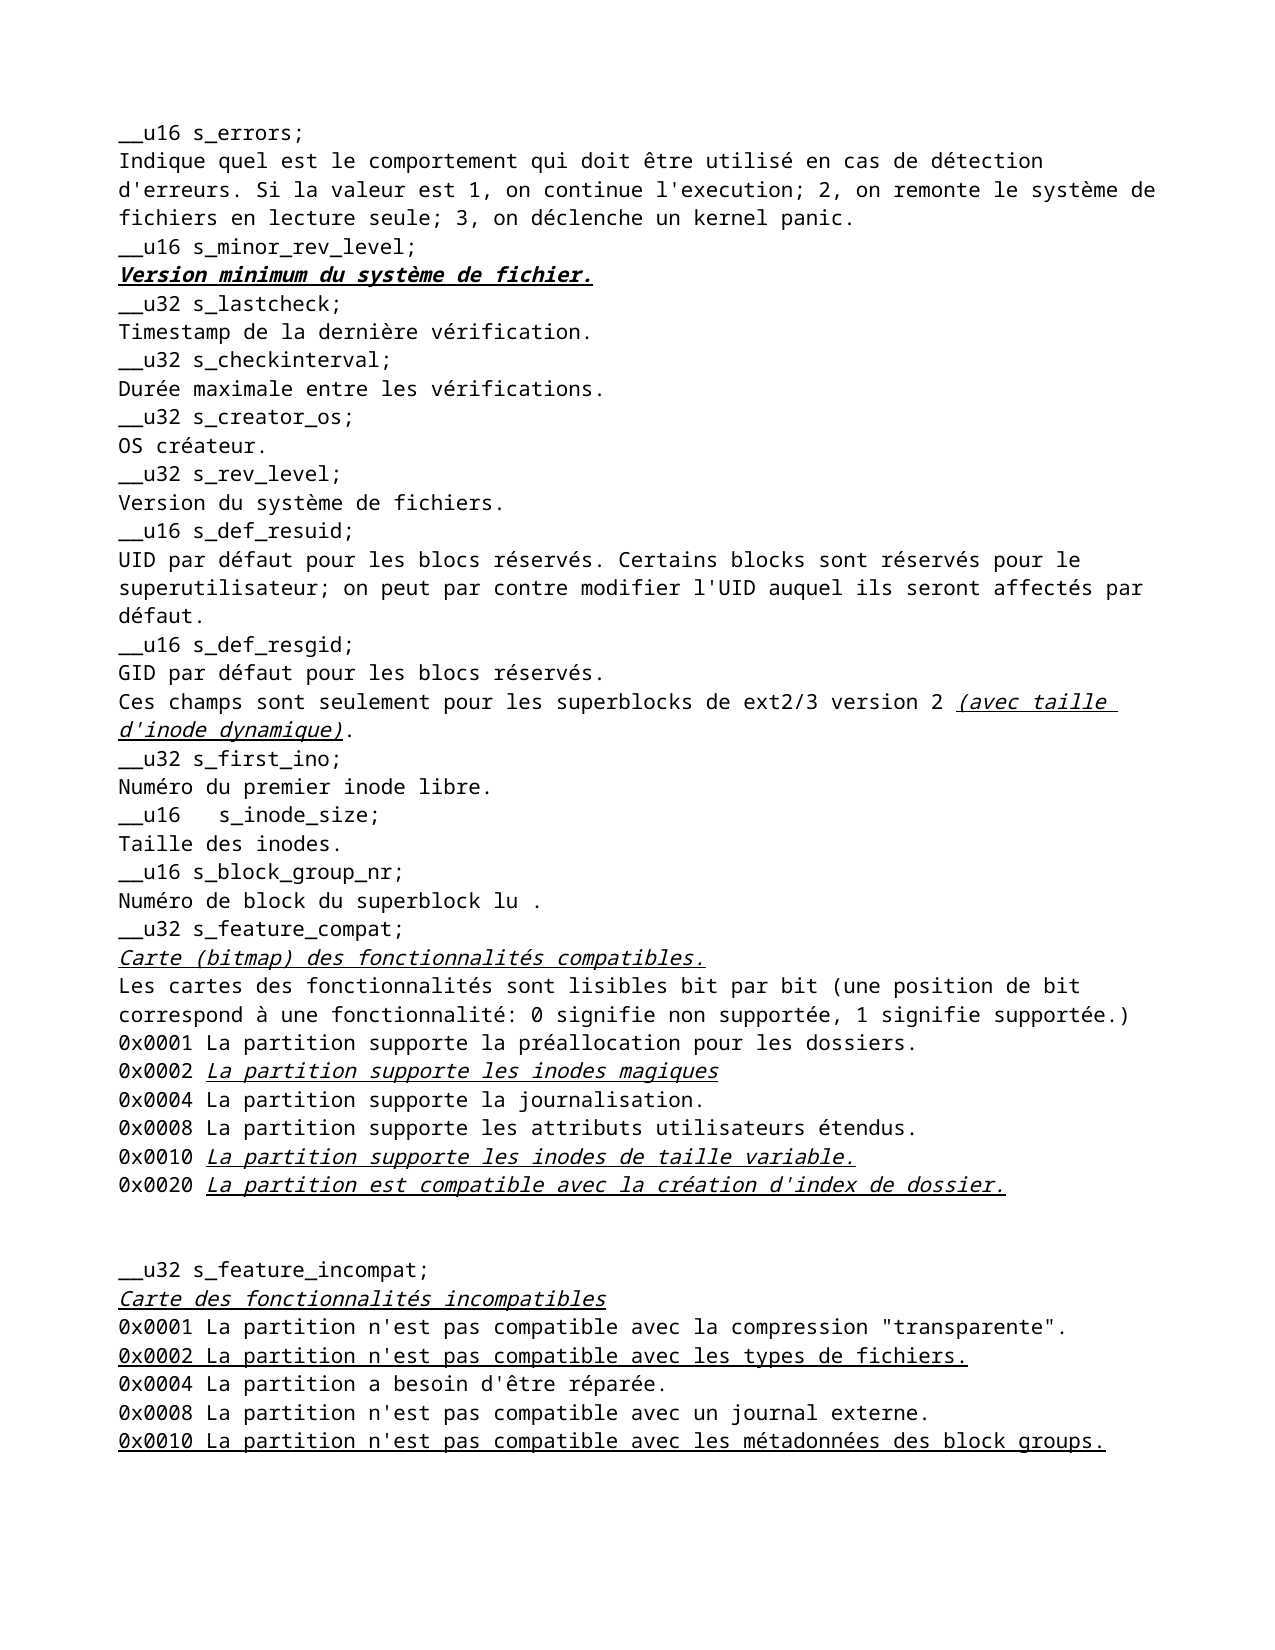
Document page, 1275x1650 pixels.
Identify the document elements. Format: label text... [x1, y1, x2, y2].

text UID par défaut pour les blocs réservés. Certains blocks sont réservés pour le superutilisateur; on peut par contre modifier l'UID auquel ils seront affectés par défaut. [118, 545, 1157, 630]
text 0x0020 La partition est compatible avec la création d'index de dossier. [118, 1170, 1157, 1199]
text __u32 s_feature_incompat; [118, 1256, 1157, 1284]
text Timestamp de la dernière vérification. [118, 317, 1157, 346]
text GID par défaut pour les blocs réservés. [118, 658, 1157, 687]
text OS créateur. [118, 431, 1157, 459]
text Durée maximale entre les vérifications. [118, 374, 1157, 402]
text 0x0002 La partition n'est pas compatible avec les types de fichiers. [118, 1341, 1157, 1369]
text __u32 s_creator_os; [118, 402, 1157, 431]
text Les cartes des fonctionnalités sont lisibles bit par bit (une position de bit correspond à une fonctionnalité: 0 signifie non supportée, 1 signifie supportée.) [118, 971, 1157, 1028]
text __u32 s_feature_compat; [118, 914, 1157, 943]
text Numéro de block du superblock lu . [118, 886, 1157, 914]
text 0x0004 La partition a besoin d'être réparée. [118, 1369, 1157, 1398]
text Indique quel est le comportement qui doit être utilisé en cas de détection d'erreurs. Si la valeur est 1, on continue l'execution; 2, on remonte le système de fichiers en lecture seule; 3, on déclenche un kernel panic. [118, 147, 1157, 232]
text __u32 s_rev_level; [118, 459, 1157, 488]
text __u32 s_first_ino; [118, 744, 1157, 772]
text 0x0010 La partition supporte les inodes de taille variable. [118, 1142, 1157, 1170]
text Taille des inodes. [118, 829, 1157, 857]
text __u16 s_errors; [118, 118, 1157, 147]
text Version du système de fichiers. [118, 488, 1157, 516]
text Ces champs sont seulement pour les superblocks de ext2/3 version 2 (avec taille d'inode dynamique). [118, 687, 1157, 744]
text 0x0004 La partition supporte la journalisation. [118, 1085, 1157, 1113]
text __u16 s_inode_size; [118, 801, 1157, 829]
text Carte des fonctionnalités incompatibles [118, 1284, 1157, 1312]
text 0x0002 La partition supporte les inodes magiques [118, 1057, 1157, 1085]
text __u32 s_lastcheck; [118, 289, 1157, 317]
text Carte (bitmap) des fonctionnalités compatibles. [118, 943, 1157, 971]
text 0x0010 La partition n'est pas compatible avec les métadonnées des block groups. [118, 1426, 1157, 1455]
text 0x0008 La partition n'est pas compatible avec un journal externe. [118, 1398, 1157, 1426]
text __u16 s_block_group_nr; [118, 857, 1157, 886]
text Version minimum du système de fichier. [118, 260, 1157, 289]
text 0x0008 La partition supporte les attributs utilisateurs étendus. [118, 1113, 1157, 1142]
text 0x0001 La partition supporte la préallocation pour les dossiers. [118, 1028, 1157, 1057]
text __u32 s_checkinterval; [118, 346, 1157, 374]
text 0x0001 La partition n'est pas compatible avec la compression "transparente". [118, 1312, 1157, 1341]
text __u16 s_def_resgid; [118, 630, 1157, 658]
text Numéro du premier inode libre. [118, 772, 1157, 801]
text __u16 s_minor_rev_level; [118, 232, 1157, 260]
text __u16 s_def_resuid; [118, 516, 1157, 545]
